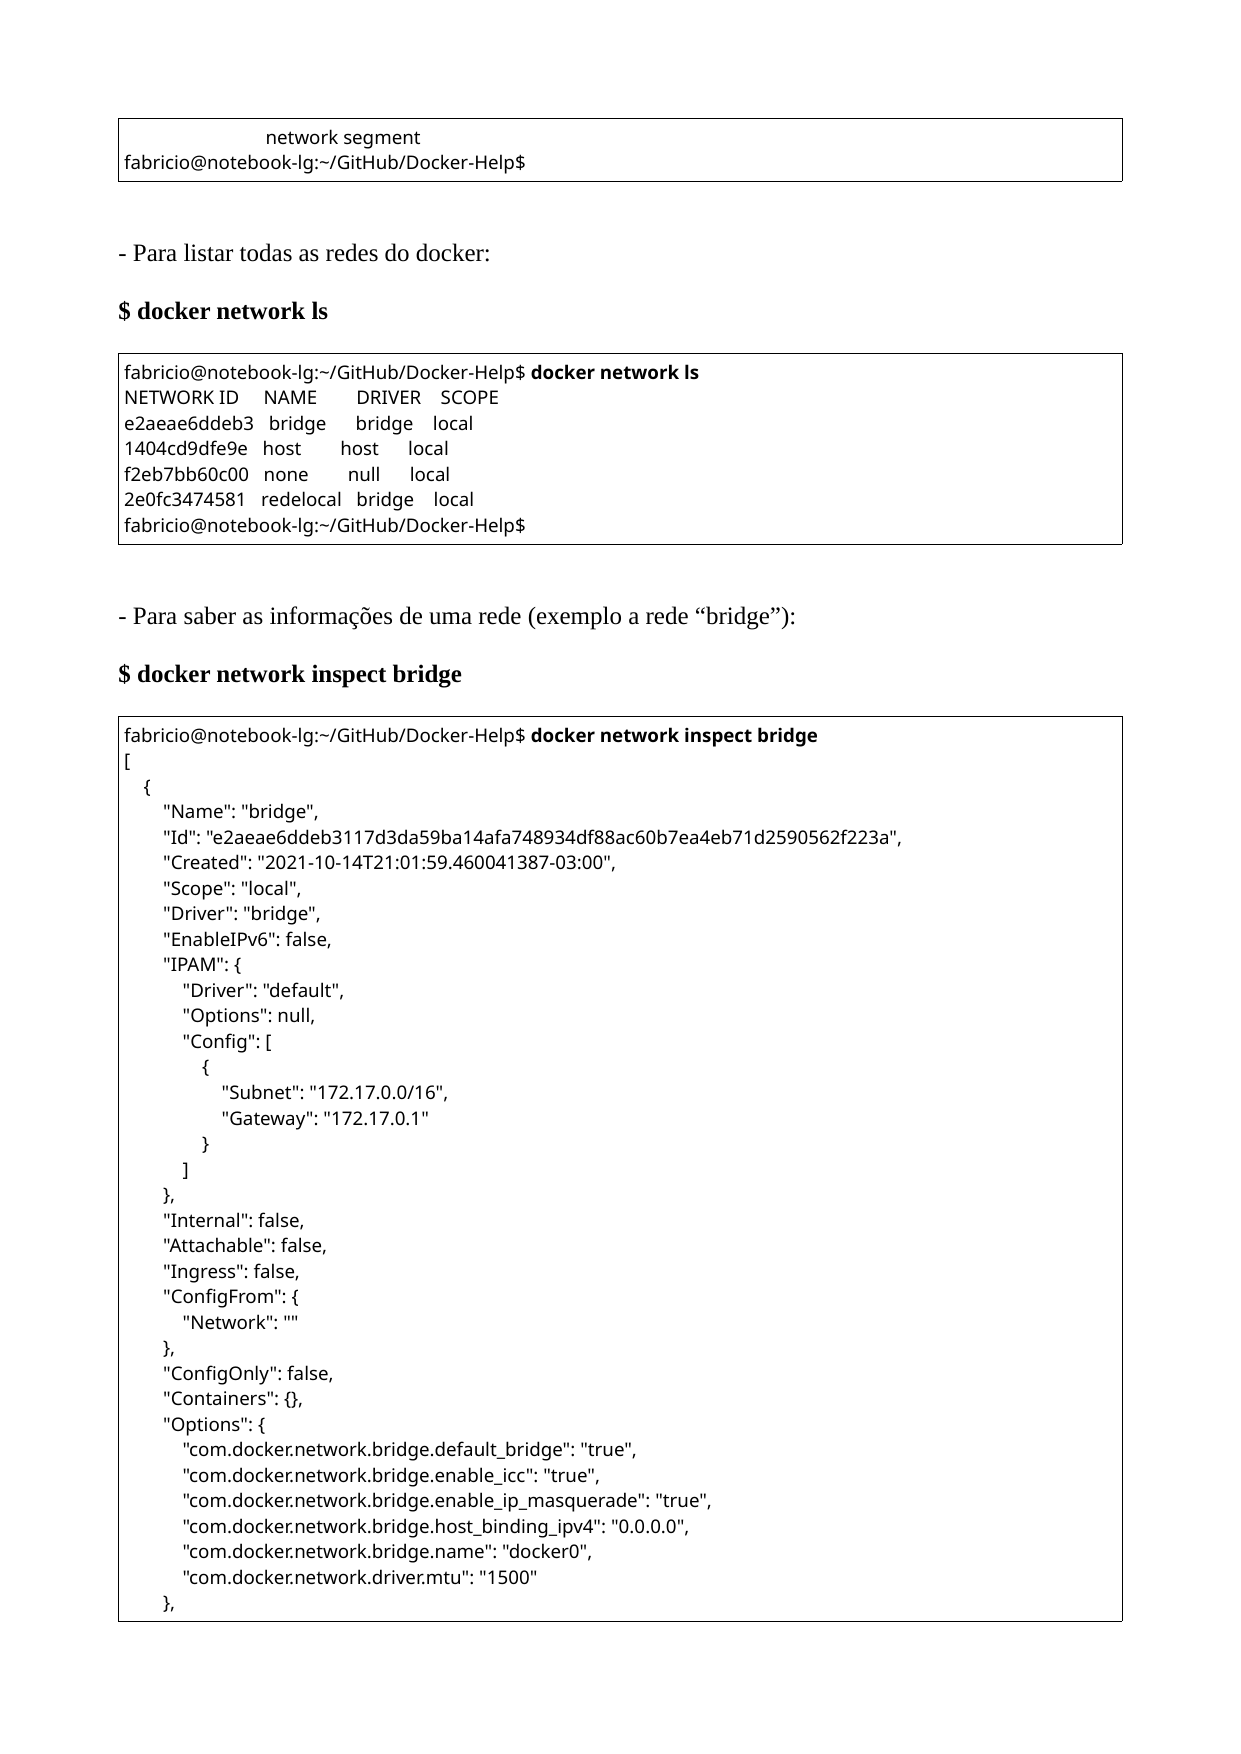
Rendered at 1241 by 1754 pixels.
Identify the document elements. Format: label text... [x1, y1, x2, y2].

text $ docker network ls [118, 296, 1122, 324]
table_header fabricio@notebook-lg:~/GitHub/Docker-Help$ docker network inspect bridge [ { "Name": "bridge", "Id": "e2aeae6ddeb3117d3da59ba14afa748934df88ac60b7ea4eb71d2590562f223a", "Created": "2021-10-14T21:01:59.460041387-03:00", "Scope": "local", "Driver": "bridge", "EnableIPv6": false, "IPAM": { "Driver": "default", "Options": null, "Config": [ { "Subnet": "172.17.0.0/16", "Gateway": "172.17.0.1" } ] }, "Internal": false, "Attachable": false, "Ingress": false, "ConfigFrom": { "Network": "" }, "ConfigOnly": false, "Containers": {}, "Options": { "com.docker.network.bridge.default_bridge": "true", "com.docker.network.bridge.enable_icc": "true", "com.docker.network.bridge.enable_ip_masquerade": "true", "com.docker.network.bridge.host_binding_ipv4": "0.0.0.0", "com.docker.network.bridge.name": "docker0", "com.docker.network.driver.mtu": "1500" }, [119, 717, 1122, 1621]
text $ docker network inspect bridge [118, 659, 1122, 687]
text - Para saber as informações de uma rede (exemplo a rede “bridge”): [118, 601, 1122, 630]
table_header network segment fabricio@notebook-lg:~/GitHub/Docker-Help$ [119, 119, 1122, 181]
text - Para listar todas as redes do docker: [118, 238, 1122, 267]
table_header fabricio@notebook-lg:~/GitHub/Docker-Help$ docker network ls NETWORK ID NAME DRIVER SCOPE e2aeae6ddeb3 bridge bridge local 1404cd9dfe9e host host local f2eb7bb60c00 none null local 2e0fc3474581 redelocal bridge local fabricio@notebook-lg:~/GitHub/Docker-Help$ [119, 354, 1122, 543]
